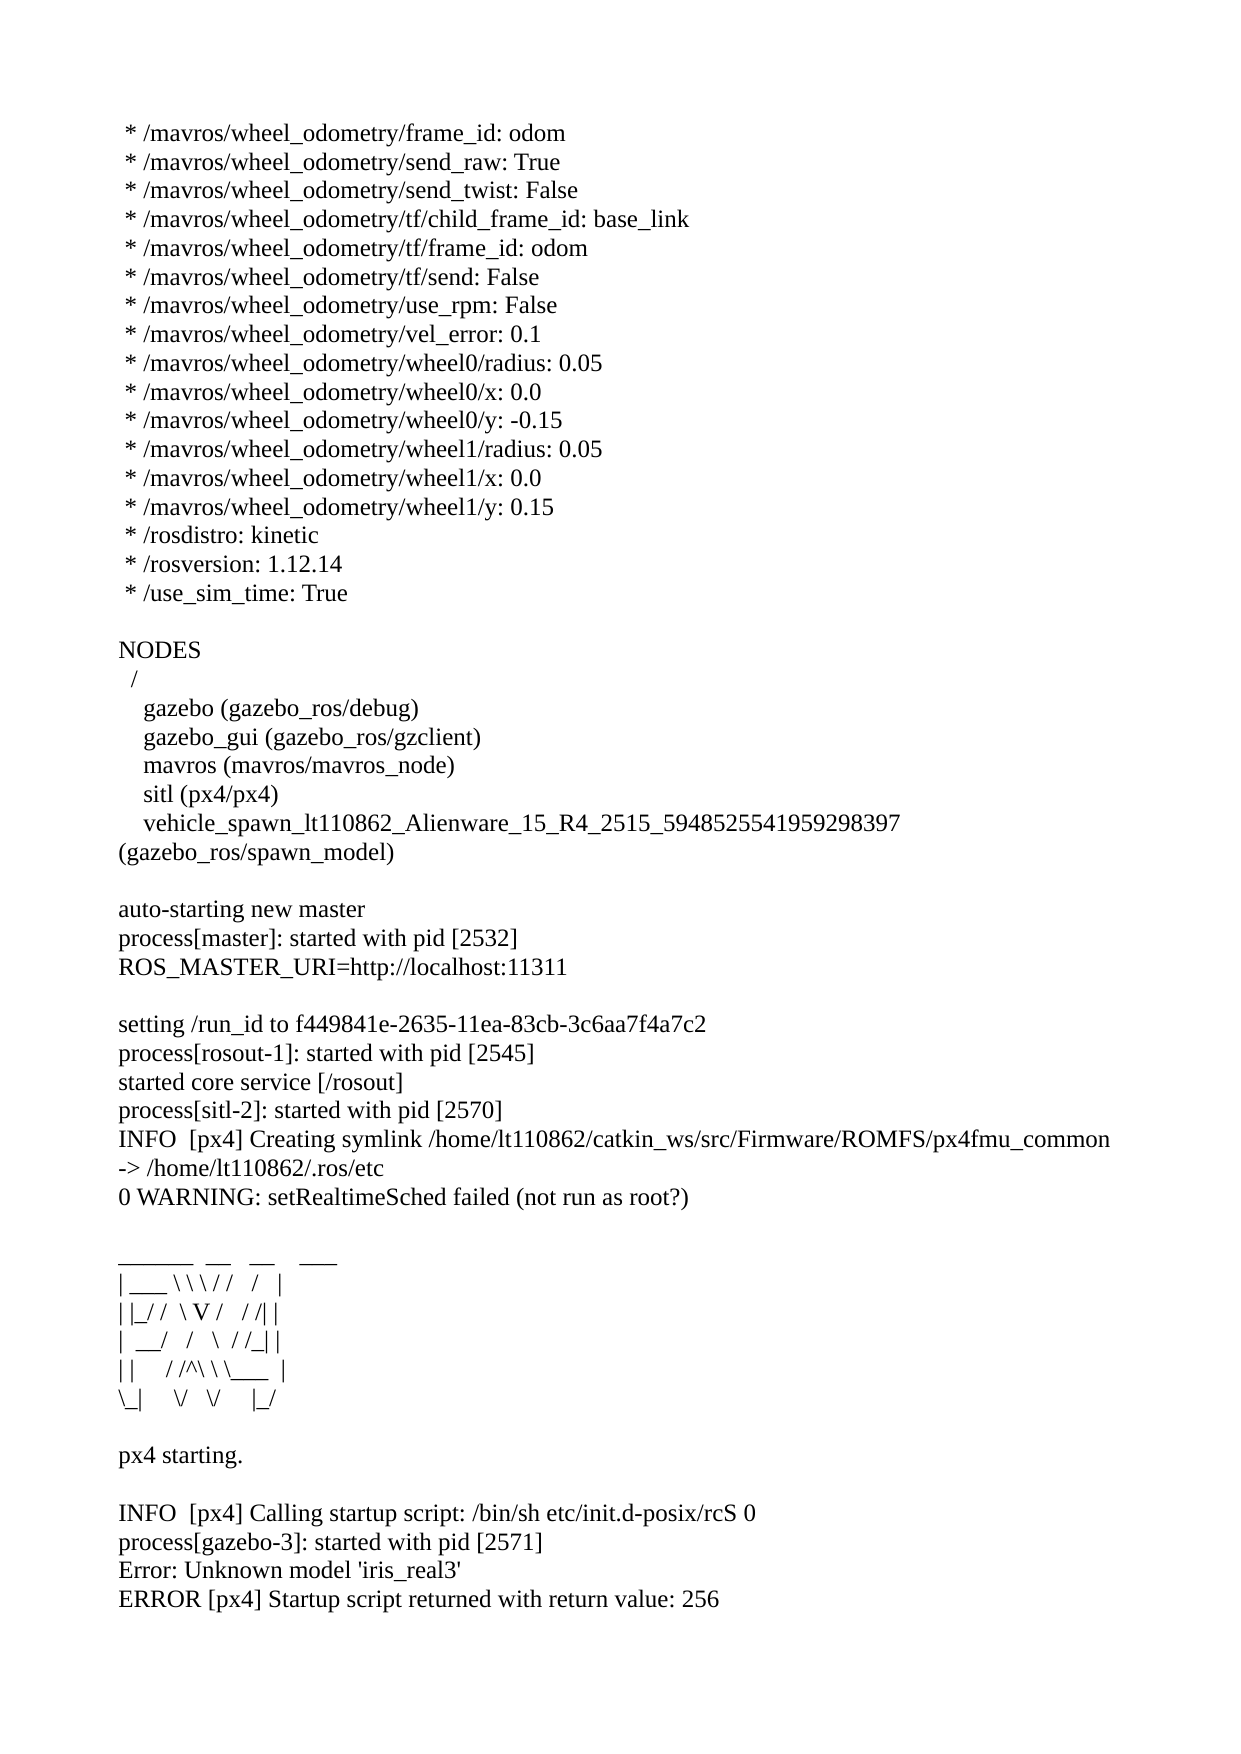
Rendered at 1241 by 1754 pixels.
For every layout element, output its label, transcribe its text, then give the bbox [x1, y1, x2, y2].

text started core service [/rosout] [118, 1067, 1122, 1096]
text ______ __ __ ___ [118, 1239, 1122, 1268]
text setting /run_id to f449841e-2635-11ea-83cb-3c6aa7f4a7c2 [118, 1009, 1122, 1038]
text / [118, 664, 1122, 693]
text * /mavros/wheel_odometry/frame_id: odom [118, 118, 1122, 147]
text * /rosdistro: kinetic [118, 521, 1122, 549]
text mavros (mavros/mavros_node) [118, 751, 1122, 779]
text ROS_MASTER_URI=http://localhost:11311 [118, 952, 1122, 981]
text * /mavros/wheel_odometry/wheel1/x: 0.0 [118, 463, 1122, 492]
text process[sitl-2]: started with pid [2570] [118, 1096, 1122, 1124]
text process[master]: started with pid [2532] [118, 923, 1122, 952]
text * /mavros/wheel_odometry/wheel0/x: 0.0 [118, 377, 1122, 406]
text * /mavros/wheel_odometry/tf/send: False [118, 262, 1122, 291]
text * /use_sim_time: True [118, 578, 1122, 607]
text * /mavros/wheel_odometry/wheel1/radius: 0.05 [118, 434, 1122, 463]
text * /mavros/wheel_odometry/tf/frame_id: odom [118, 233, 1122, 262]
text Error: Unknown model 'iris_real3' [118, 1556, 1122, 1584]
text 0 WARNING: setRealtimeSched failed (not run as root?) [118, 1182, 1122, 1211]
text * /mavros/wheel_odometry/send_raw: True [118, 147, 1122, 176]
text * /mavros/wheel_odometry/send_twist: False [118, 176, 1122, 204]
text * /mavros/wheel_odometry/tf/child_frame_id: base_link [118, 204, 1122, 233]
text * /mavros/wheel_odometry/vel_error: 0.1 [118, 319, 1122, 348]
text * /mavros/wheel_odometry/wheel0/radius: 0.05 [118, 348, 1122, 377]
text * /mavros/wheel_odometry/wheel1/y: 0.15 [118, 492, 1122, 521]
text * /mavros/wheel_odometry/use_rpm: False [118, 291, 1122, 319]
text auto-starting new master [118, 894, 1122, 923]
text \_| \/ \/ |_/ [118, 1383, 1122, 1412]
text | |_/ / \ V / / /| | [118, 1297, 1122, 1326]
text INFO [px4] Creating symlink /home/lt110862/catkin_ws/src/Firmware/ROMFS/px4fmu_common -> /home/lt110862/.ros/etc [118, 1124, 1122, 1182]
text | ___ \ \ \ / / / | [118, 1268, 1122, 1297]
text vehicle_spawn_lt110862_Alienware_15_R4_2515_5948525541959298397 (gazebo_ros/spawn_model) [118, 808, 1122, 866]
text process[rosout-1]: started with pid [2545] [118, 1038, 1122, 1067]
text gazebo (gazebo_ros/debug) [118, 693, 1122, 722]
text process[gazebo-3]: started with pid [2571] [118, 1527, 1122, 1556]
text NODES [118, 636, 1122, 664]
text | | / /^\ \ \___ | [118, 1354, 1122, 1383]
text gazebo_gui (gazebo_ros/gzclient) [118, 722, 1122, 751]
text | __/ / \ / /_| | [118, 1326, 1122, 1354]
text * /rosversion: 1.12.14 [118, 549, 1122, 578]
text px4 starting. [118, 1441, 1122, 1469]
text ERROR [px4] Startup script returned with return value: 256 [118, 1584, 1122, 1613]
text sitl (px4/px4) [118, 779, 1122, 808]
text * /mavros/wheel_odometry/wheel0/y: -0.15 [118, 406, 1122, 434]
text INFO [px4] Calling startup script: /bin/sh etc/init.d-posix/rcS 0 [118, 1498, 1122, 1527]
